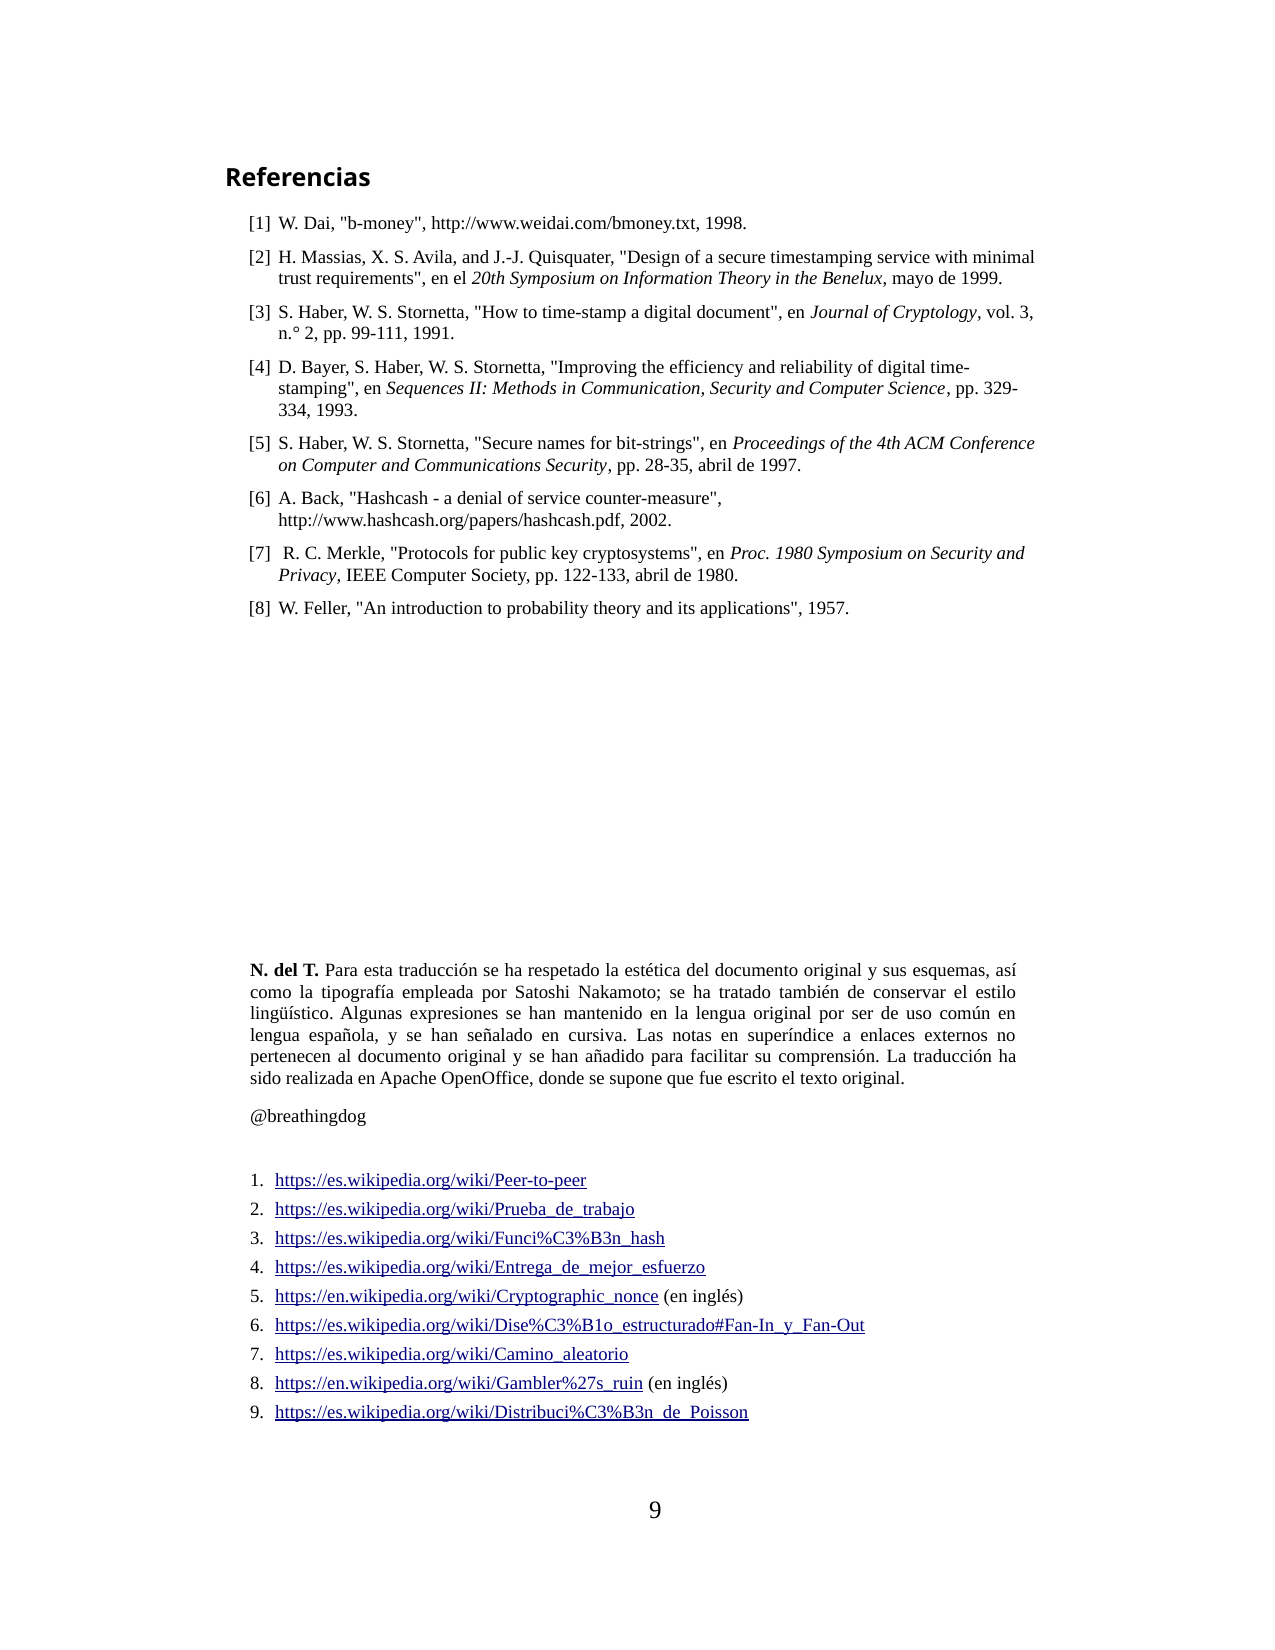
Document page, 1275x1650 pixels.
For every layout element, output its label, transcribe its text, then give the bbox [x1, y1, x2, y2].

list W. Dai, "b-money", http://www.weidai.com/bmoney.txt, 1998. [249, 212, 1050, 234]
list https://en.wikipedia.org/wiki/Cryptographic_nonce (en inglés) [250, 1285, 1050, 1307]
list https://es.wikipedia.org/wiki/Funci%C3%B3n_hash [250, 1227, 1050, 1249]
text @breathingdog [250, 1105, 1018, 1127]
list https://es.wikipedia.org/wiki/Prueba_de_trabajo [250, 1198, 1050, 1220]
subtitle Referencias [225, 160, 1050, 194]
text N. del T. Para esta traducción se ha respetado la estética del documento original y sus esquemas, así como la tipografía empleada por Satoshi Nakamoto; se ha tratado también de conservar el estilo lingüístico. Algunas expresiones se han mantenido en la lengua original por ser de uso común en lengua española, y se han señalado en cursiva. Las notas en superíndice a enlaces externos no pertenecen al documento original y se han añadido para facilitar su comprensión. La traducción ha sido realizada en Apache OpenOffice, donde se supone que fue escrito el texto original. [250, 959, 1018, 1088]
list W. Feller, "An introduction to probability theory and its applications", 1957. [249, 597, 1050, 619]
list https://es.wikipedia.org/wiki/Dise%C3%B1o_estructurado#Fan-In_y_Fan-Out [250, 1314, 1050, 1336]
list D. Bayer, S. Haber, W. S. Stornetta, "Improving the efficiency and reliability of digital time-stamping", en Sequences II: Methods in Communication, Security and Computer Science, pp. 329-334, 1993. [249, 356, 1050, 420]
list H. Massias, X. S. Avila, and J.-J. Quisquater, "Design of a secure timestamping service with minimal trust requirements", en el 20th Symposium on Information Theory in the Benelux, mayo de 1999. [249, 246, 1050, 289]
list A. Back, "Hashcash - a denial of service counter-measure", http://www.hashcash.org/papers/hashcash.pdf, 2002. [249, 487, 1050, 530]
list S. Haber, W. S. Stornetta, "How to time-stamp a digital document", en Journal of Cryptology, vol. 3, n.° 2, pp. 99-111, 1991. [249, 301, 1050, 344]
list S. Haber, W. S. Stornetta, "Secure names for bit-strings", en Proceedings of the 4th ACM Conference on Computer and Communications Security, pp. 28-35, abril de 1997. [249, 432, 1050, 475]
list https://es.wikipedia.org/wiki/Peer-to-peer [250, 1169, 1050, 1191]
list https://en.wikipedia.org/wiki/Gambler%27s_ruin (en inglés) [250, 1372, 1050, 1393]
list https://es.wikipedia.org/wiki/Camino_aleatorio [250, 1343, 1050, 1364]
list R. C. Merkle, "Protocols for public key cryptosystems", en Proc. 1980 Symposium on Security and Privacy, IEEE Computer Society, pp. 122-133, abril de 1980. [249, 542, 1050, 585]
list https://es.wikipedia.org/wiki/Distribuci%C3%B3n_de_Poisson [250, 1401, 1050, 1422]
list https://es.wikipedia.org/wiki/Entrega_de_mejor_esfuerzo [250, 1256, 1050, 1278]
